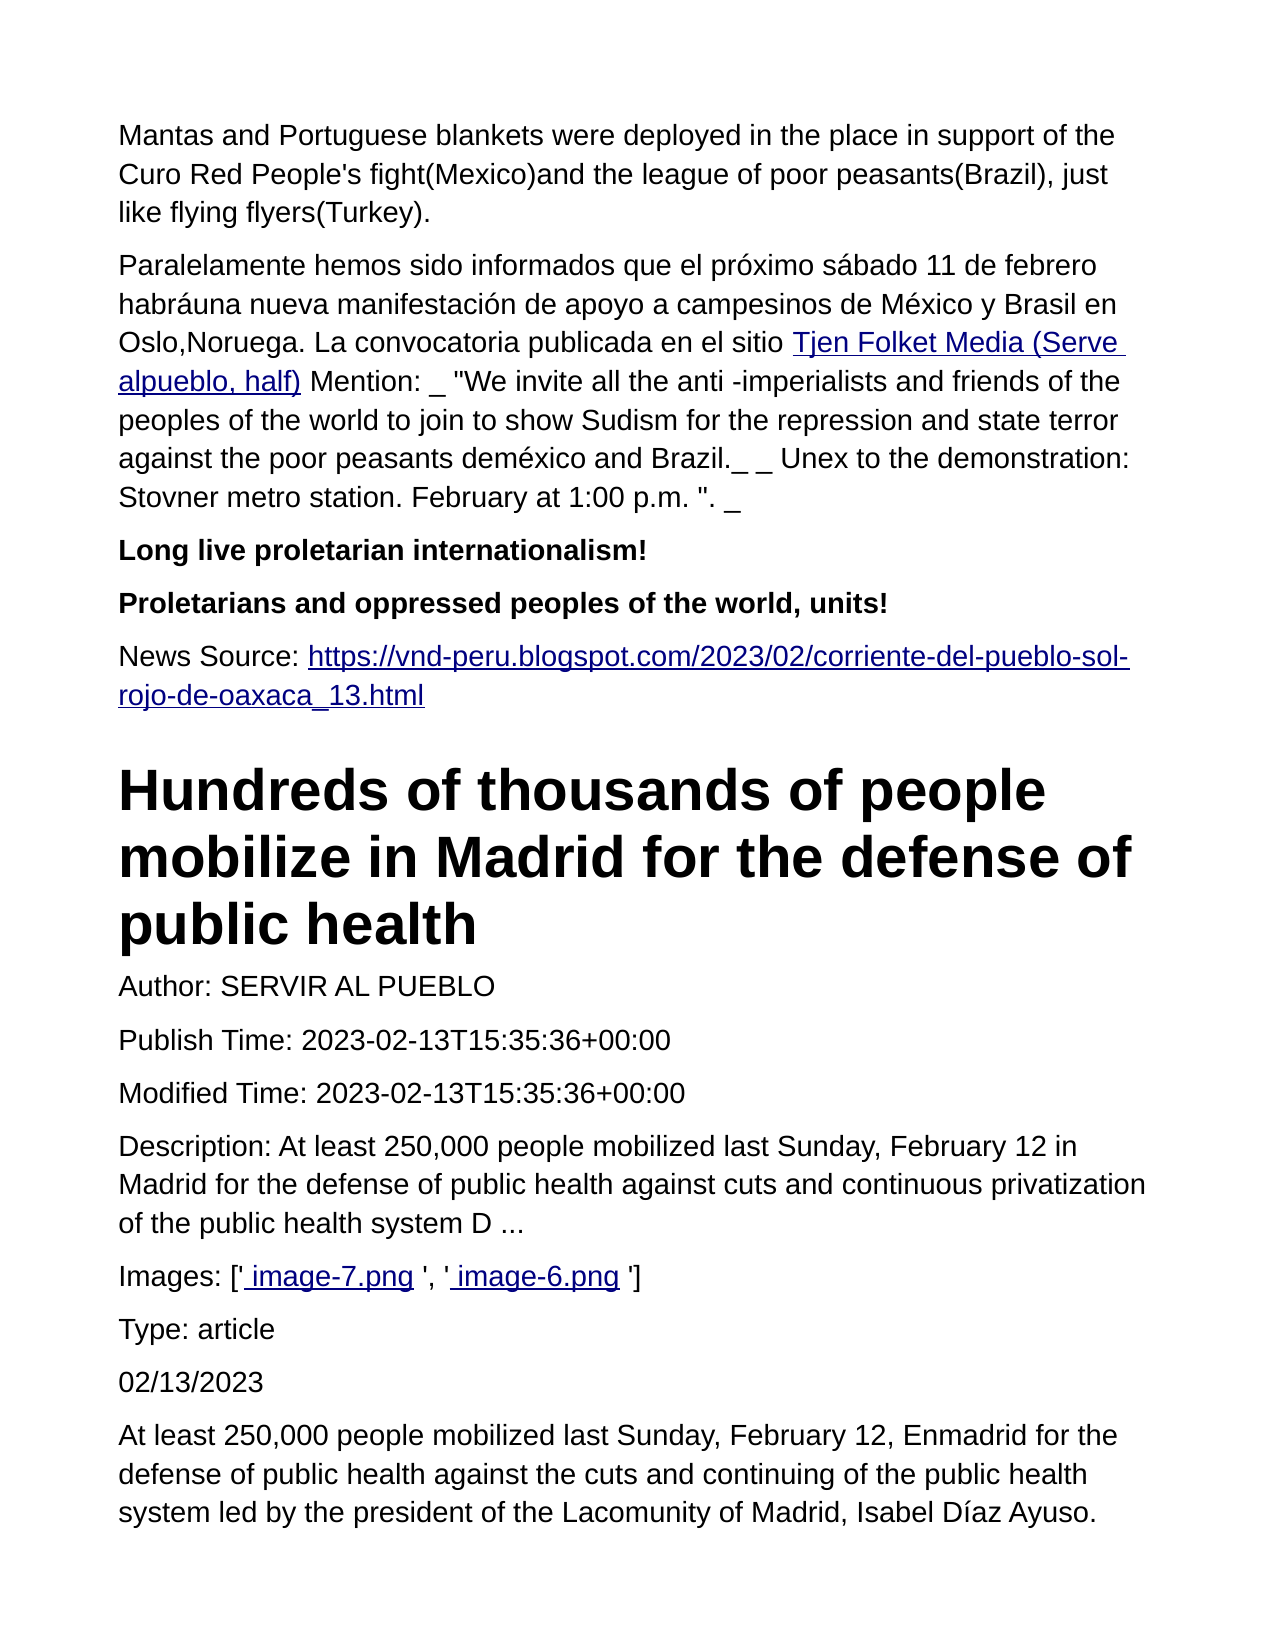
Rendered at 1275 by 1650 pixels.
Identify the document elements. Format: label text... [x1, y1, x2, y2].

text Proletarians and oppressed peoples of the world, units! [118, 586, 1157, 619]
subtitle Hundreds of thousands of people mobilize in Madrid for the defense of public health [118, 756, 1157, 957]
text Modified Time: 2023-02-13T15:35:36+00:00 [118, 1076, 1157, 1109]
text Publish Time: 2023-02-13T15:35:36+00:00 [118, 1022, 1157, 1056]
text Long live proletarian internationalism! [118, 533, 1157, 566]
text Mantas and Portuguese blankets were deployed in the place in support of the Curo Red People's fight(Mexico)and the league of poor peasants(Brazil), just like flying flyers(Turkey). [118, 118, 1157, 229]
text News Source: https://vnd-peru.blogspot.com/2023/02/corriente-del-pueblo-sol-rojo-de-oaxaca_13.html [118, 639, 1157, 711]
text 02/13/2023 [118, 1365, 1157, 1399]
text Images: [' image-7.png ', ' image-6.png '] [118, 1259, 1157, 1292]
text Description: At least 250,000 people mobilized last Sunday, February 12 in Madrid for the defense of public health against cuts and continuous privatization of the public health system D ... [118, 1129, 1157, 1239]
text Author: SERVIR AL PUEBLO [118, 969, 1157, 1003]
text Type: article [118, 1312, 1157, 1346]
text At least 250,000 people mobilized last Sunday, February 12, Enmadrid for the defense of public health against the cuts and continuing of the public health system led by the president of the Lacomunity of Madrid, Isabel Díaz Ayuso. [118, 1418, 1157, 1529]
text Paralelamente hemos sido informados que el próximo sábado 11 de febrero habráuna nueva manifestación de apoyo a campesinos de México y Brasil en Oslo,Noruega. La convocatoria publicada en el sitio Tjen Folket Media (Serve alpueblo, half) Mention: _ "We invite all the anti -imperialists and friends of the peoples of the world to join to show Sudism for the repression and state terror against the poor peasants deméxico and Brazil._ _ Unex to the demonstration: Stovner metro station. February at 1:00 p.m. ". _ [118, 248, 1157, 513]
